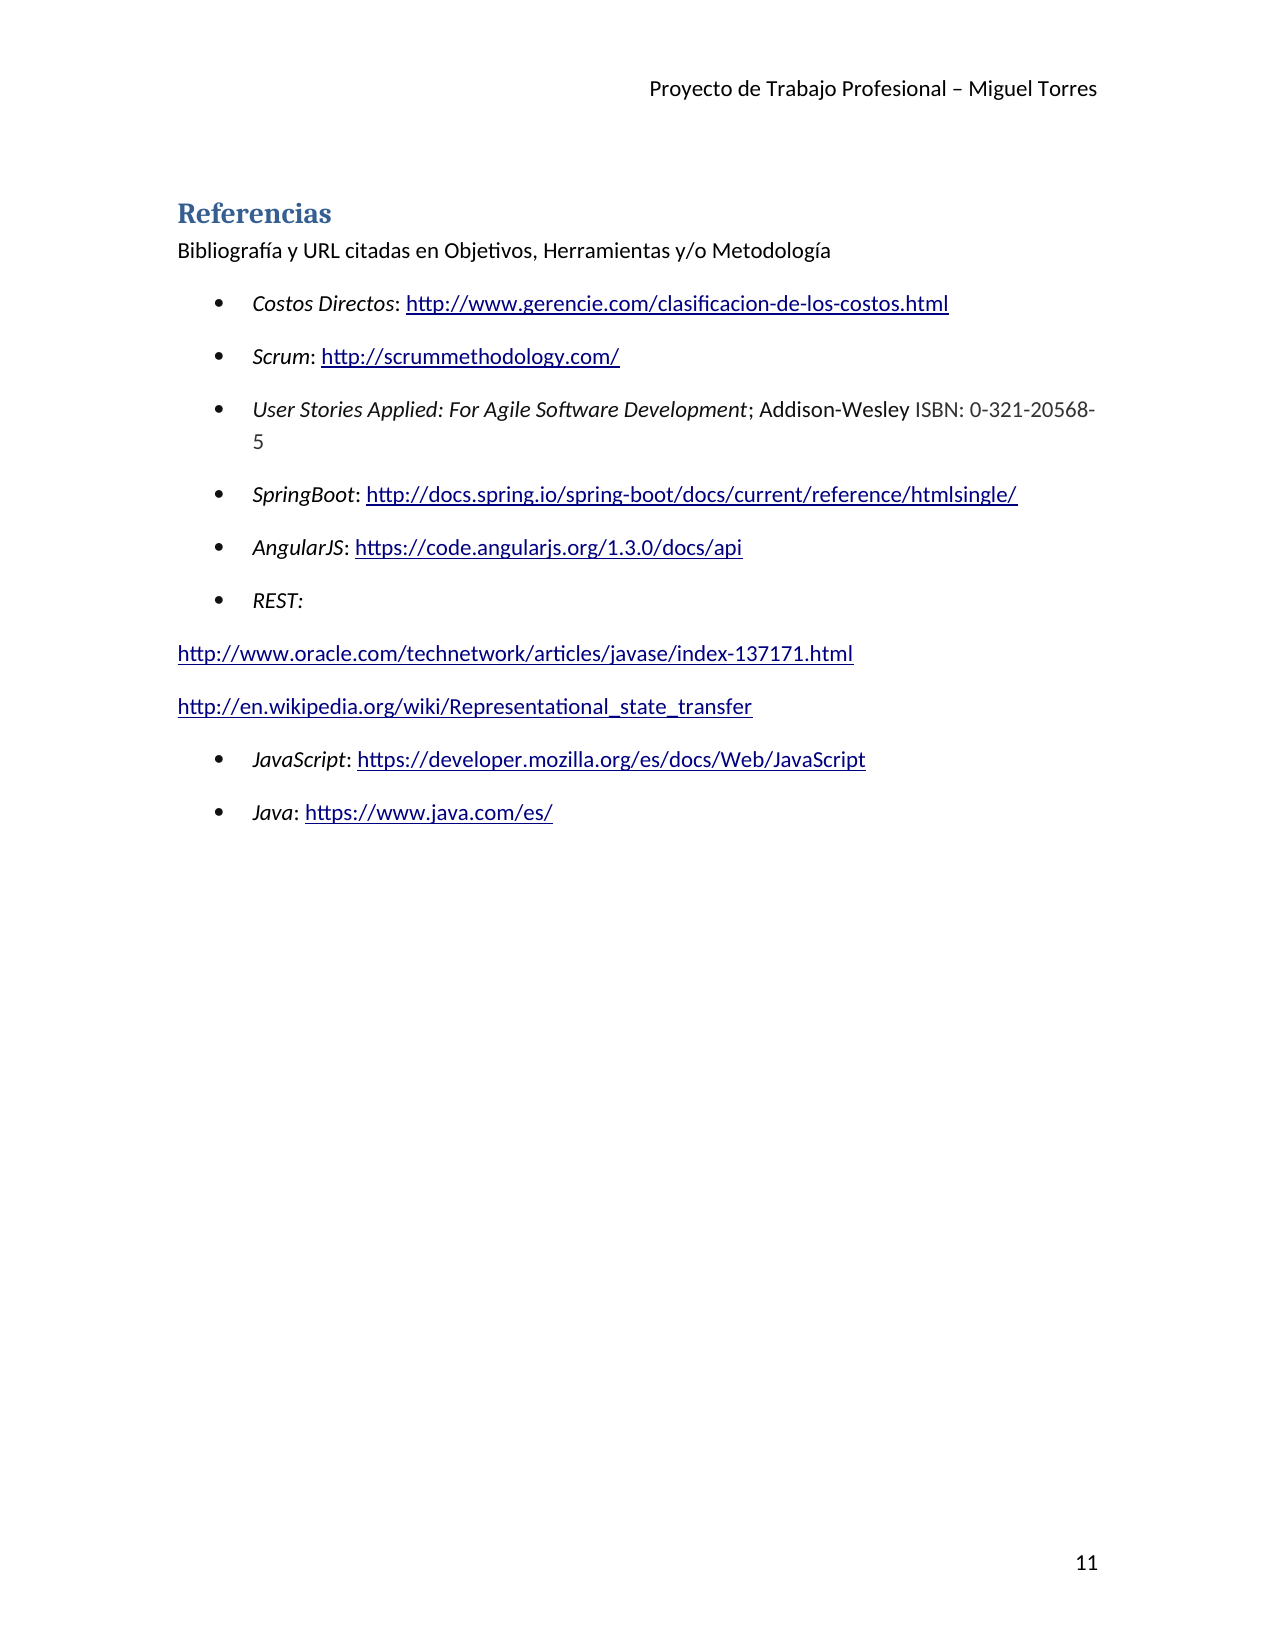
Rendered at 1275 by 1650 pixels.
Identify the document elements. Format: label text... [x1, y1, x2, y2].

text http://en.wikipedia.org/wiki/Representational_state_transfer [177, 692, 1098, 721]
list SpringBoot: http://docs.spring.io/spring-boot/docs/current/reference/htmlsingle/ [215, 480, 1098, 508]
list Java: https://www.java.com/es/ [215, 798, 1098, 827]
text Bibliografía y URL citadas en Objetivos, Herramientas y/o Metodología [177, 236, 1098, 264]
list JavaScript: https://developer.mozilla.org/es/docs/Web/JavaScript [215, 746, 1098, 773]
list Costos Directos: http://www.gerencie.com/clasificacion-de-los-costos.html [215, 289, 1098, 317]
subtitle Referencias [177, 198, 1098, 231]
list REST: [215, 586, 1098, 614]
list AngularJS: https://code.angularjs.org/1.3.0/docs/api [215, 533, 1098, 561]
list User Stories Applied: For Agile Software Development; Addison-Wesley ISBN: 0-321-20568-5 [215, 395, 1098, 455]
list Scrum: http://scrummethodology.com/ [215, 342, 1098, 370]
text http://www.oracle.com/technetwork/articles/javase/index-137171.html [177, 639, 1098, 667]
